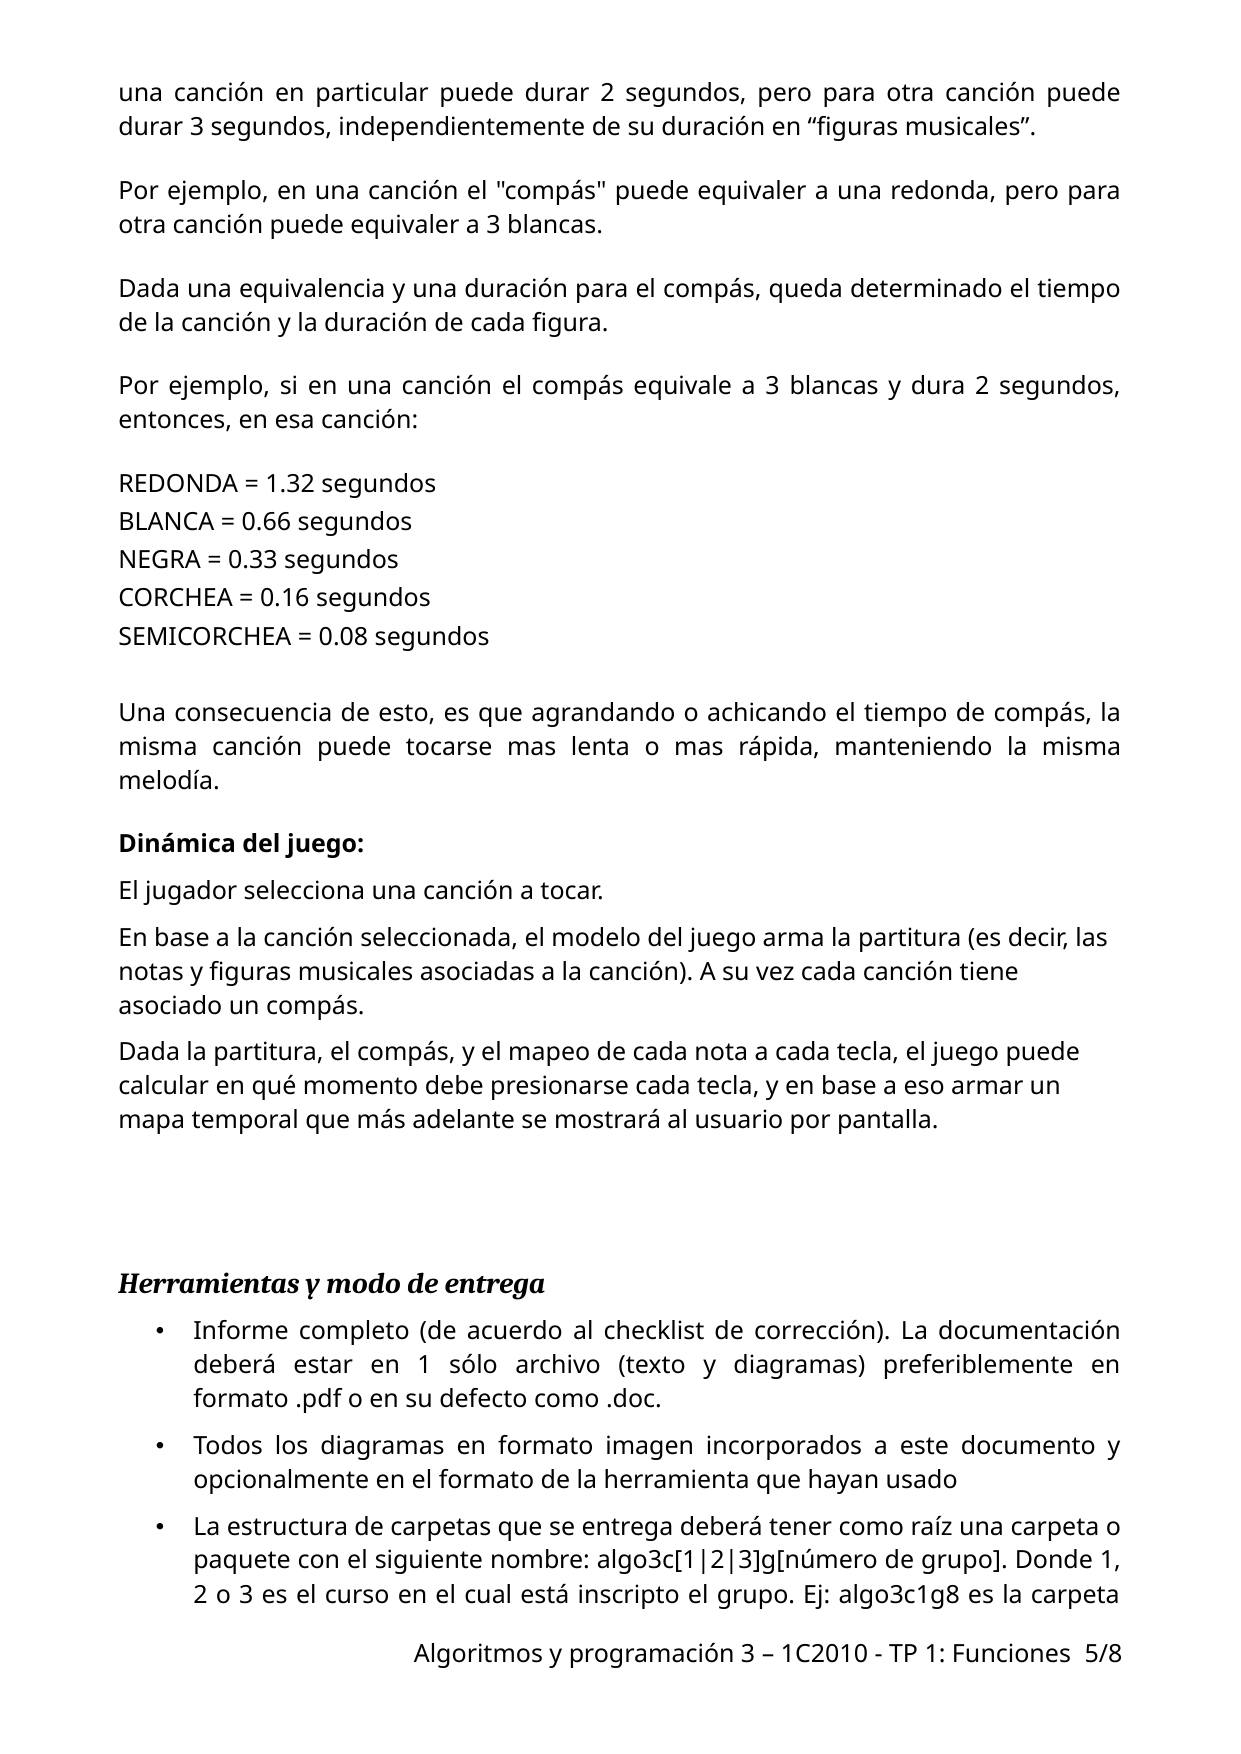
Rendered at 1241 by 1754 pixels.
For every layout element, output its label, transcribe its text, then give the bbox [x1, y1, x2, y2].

text SEMICORCHEA = 0.08 segundos [118, 618, 1122, 652]
text una canción en particular puede durar 2 segundos, pero para otra canción puede durar 3 segundos, independientemente de su duración en “figuras musicales”. [118, 75, 1122, 143]
text NEGRA = 0.33 segundos [118, 542, 1122, 576]
text Dada una equivalencia y una duración para el compás, queda determinado el tiempo de la canción y la duración de cada figura. [118, 270, 1122, 338]
text CORCHEA = 0.16 segundos [118, 580, 1122, 614]
text Dada la partitura, el compás, y el mapeo de cada nota a cada tecla, el juego puede calcular en qué momento debe presionarse cada tecla, y en base a eso armar un mapa temporal que más adelante se mostrará al usuario por pantalla. [118, 1034, 1122, 1136]
text BLANCA = 0.66 segundos [118, 504, 1122, 538]
list La estructura de carpetas que se entrega deberá tener como raíz una carpeta o paquete con el siguiente nombre: algo3c[1|2|3]g[número de grupo]. Donde 1, 2 o 3 es el curso en el cual está inscripto el grupo. Ej: algo3c1g8 es la carpeta [156, 1508, 1122, 1610]
list Todos los diagramas en formato imagen incorporados a este documento y opcionalmente en el formato de la herramienta que hayan usado [156, 1427, 1122, 1496]
text El jugador selecciona una canción a tocar. [118, 873, 1122, 907]
text Por ejemplo, si en una canción el compás equivale a 3 blancas y dura 2 segundos, entonces, en esa canción: [118, 368, 1122, 436]
text REDONDA = 1.32 segundos [118, 465, 1122, 499]
subtitle Dinámica del juego: [118, 826, 1122, 860]
text Por ejemplo, en una canción el "compás" puede equivaler a una redonda, pero para otra canción puede equivaler a 3 blancas. [118, 173, 1122, 241]
list Informe completo (de acuerdo al checklist de corrección). La documentación deberá estar en 1 sólo archivo (texto y diagramas) preferiblemente en formato .pdf o en su defecto como .doc. [156, 1313, 1122, 1415]
subtitle Herramientas y modo de entrega [118, 1267, 1122, 1300]
text En base a la canción seleccionada, el modelo del juego arma la partitura (es decir, las notas y figuras musicales asociadas a la canción). A su vez cada canción tiene asociado un compás. [118, 919, 1122, 1021]
text Una consecuencia de esto, es que agrandando o achicando el tiempo de compás, la misma canción puede tocarse mas lenta o mas rápida, manteniendo la misma melodía. [118, 695, 1122, 797]
